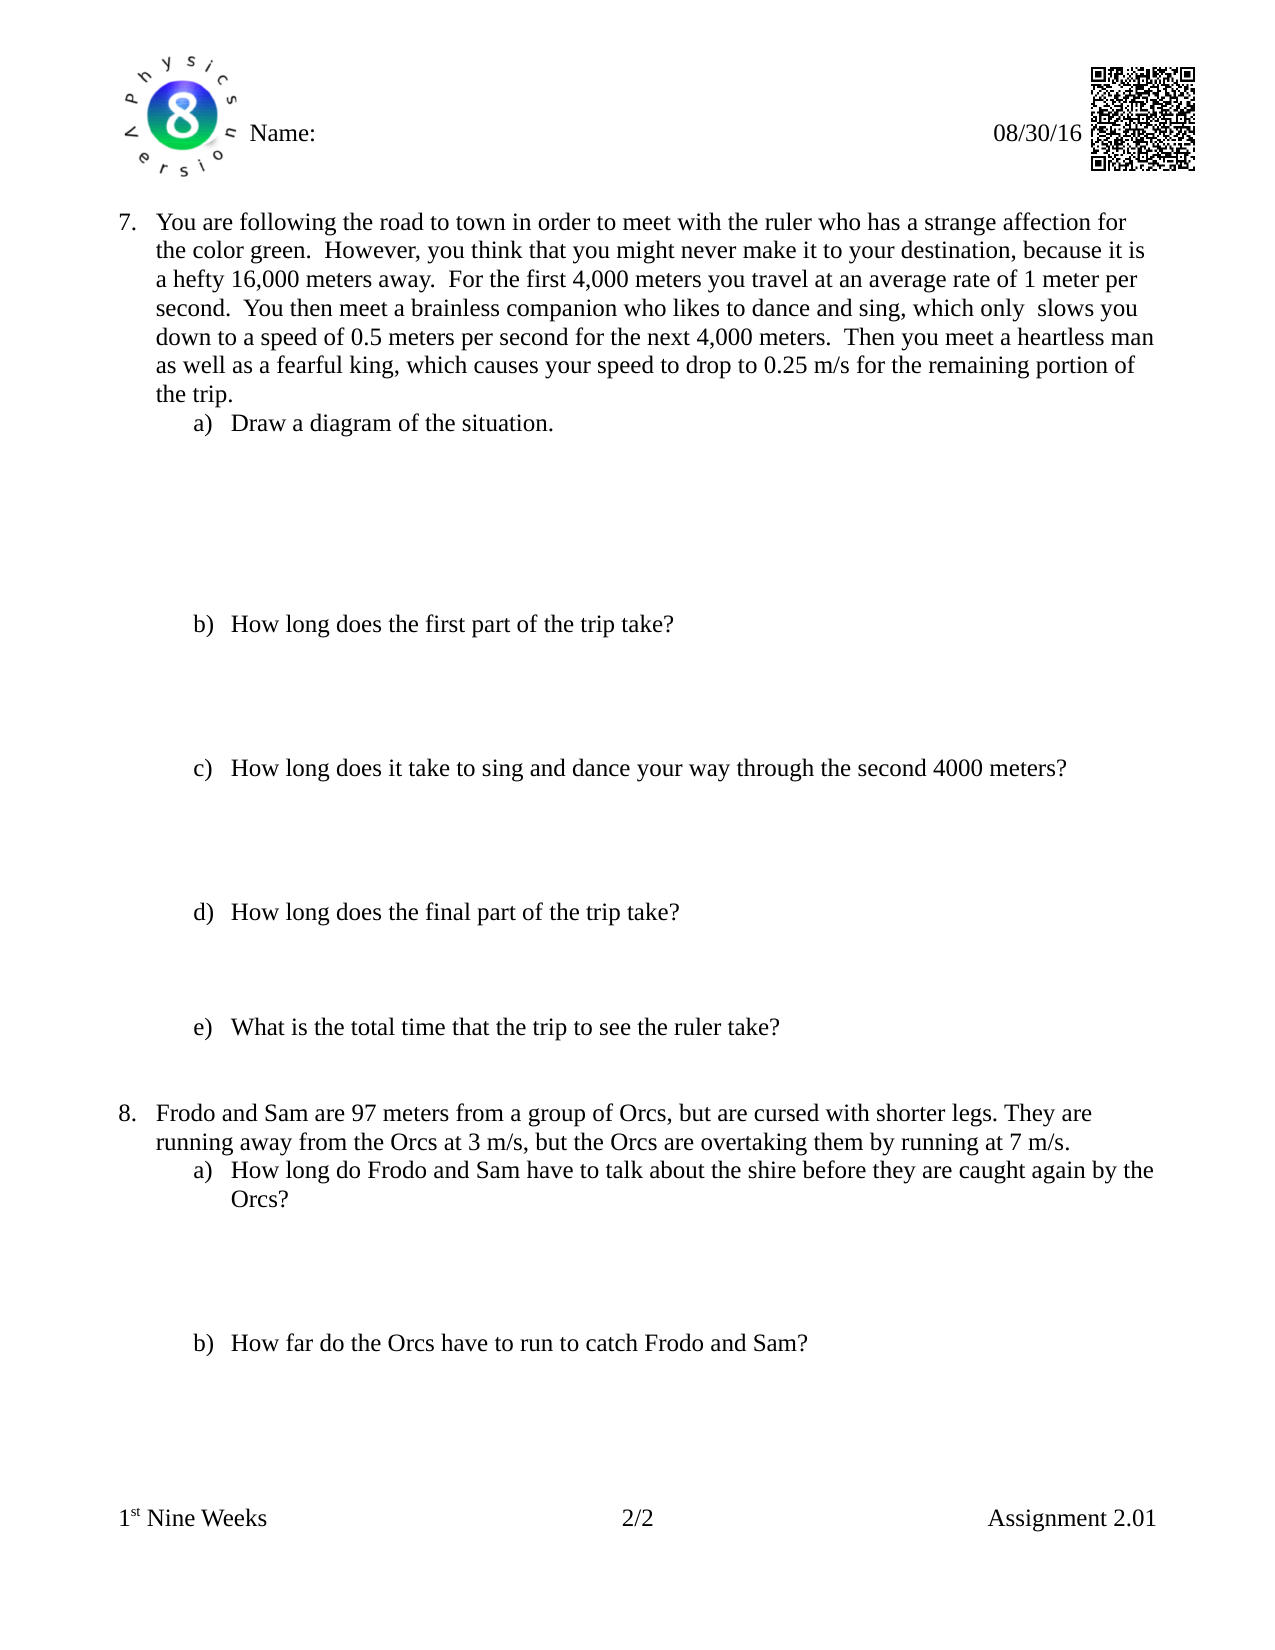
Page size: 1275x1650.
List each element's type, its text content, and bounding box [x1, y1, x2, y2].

list How far do the Orcs have to run to catch Frodo and Sam? [193, 1328, 1157, 1357]
list How long does the first part of the trip take? [193, 609, 1157, 638]
picture [1082, 58, 1203, 179]
list Frodo and Sam are 97 meters from a group of Orcs, but are cursed with shorter legs. They are running away from the Orcs at 3 m/s, but the Orcs are overtaking them by running at 7 m/s. [118, 1098, 1157, 1156]
list How long does the final part of the trip take? [193, 897, 1157, 926]
picture [124, 56, 237, 177]
list What is the total time that the trip to see the ruler take? [193, 1012, 1157, 1041]
list You are following the road to town in order to meet with the ruler who has a strange affection for the color green. However, you think that you might never make it to your destination, because it is a hefty 16,000 meters away. For the first 4,000 meters you travel at an average rate of 1 meter per second. You then meet a brainless companion who likes to dance and sing, which only slows you down to a speed of 0.5 meters per second for the next 4,000 meters. Then you meet a heartless man as well as a fearful king, which causes your speed to drop to 0.25 m/s for the remaining portion of the trip. [118, 207, 1157, 408]
list Draw a diagram of the situation. [193, 408, 1157, 437]
list How long does it take to sing and dance your way through the second 4000 meters? [193, 753, 1157, 782]
list How long do Frodo and Sam have to talk about the shire before they are caught again by the Orcs? [193, 1156, 1157, 1213]
